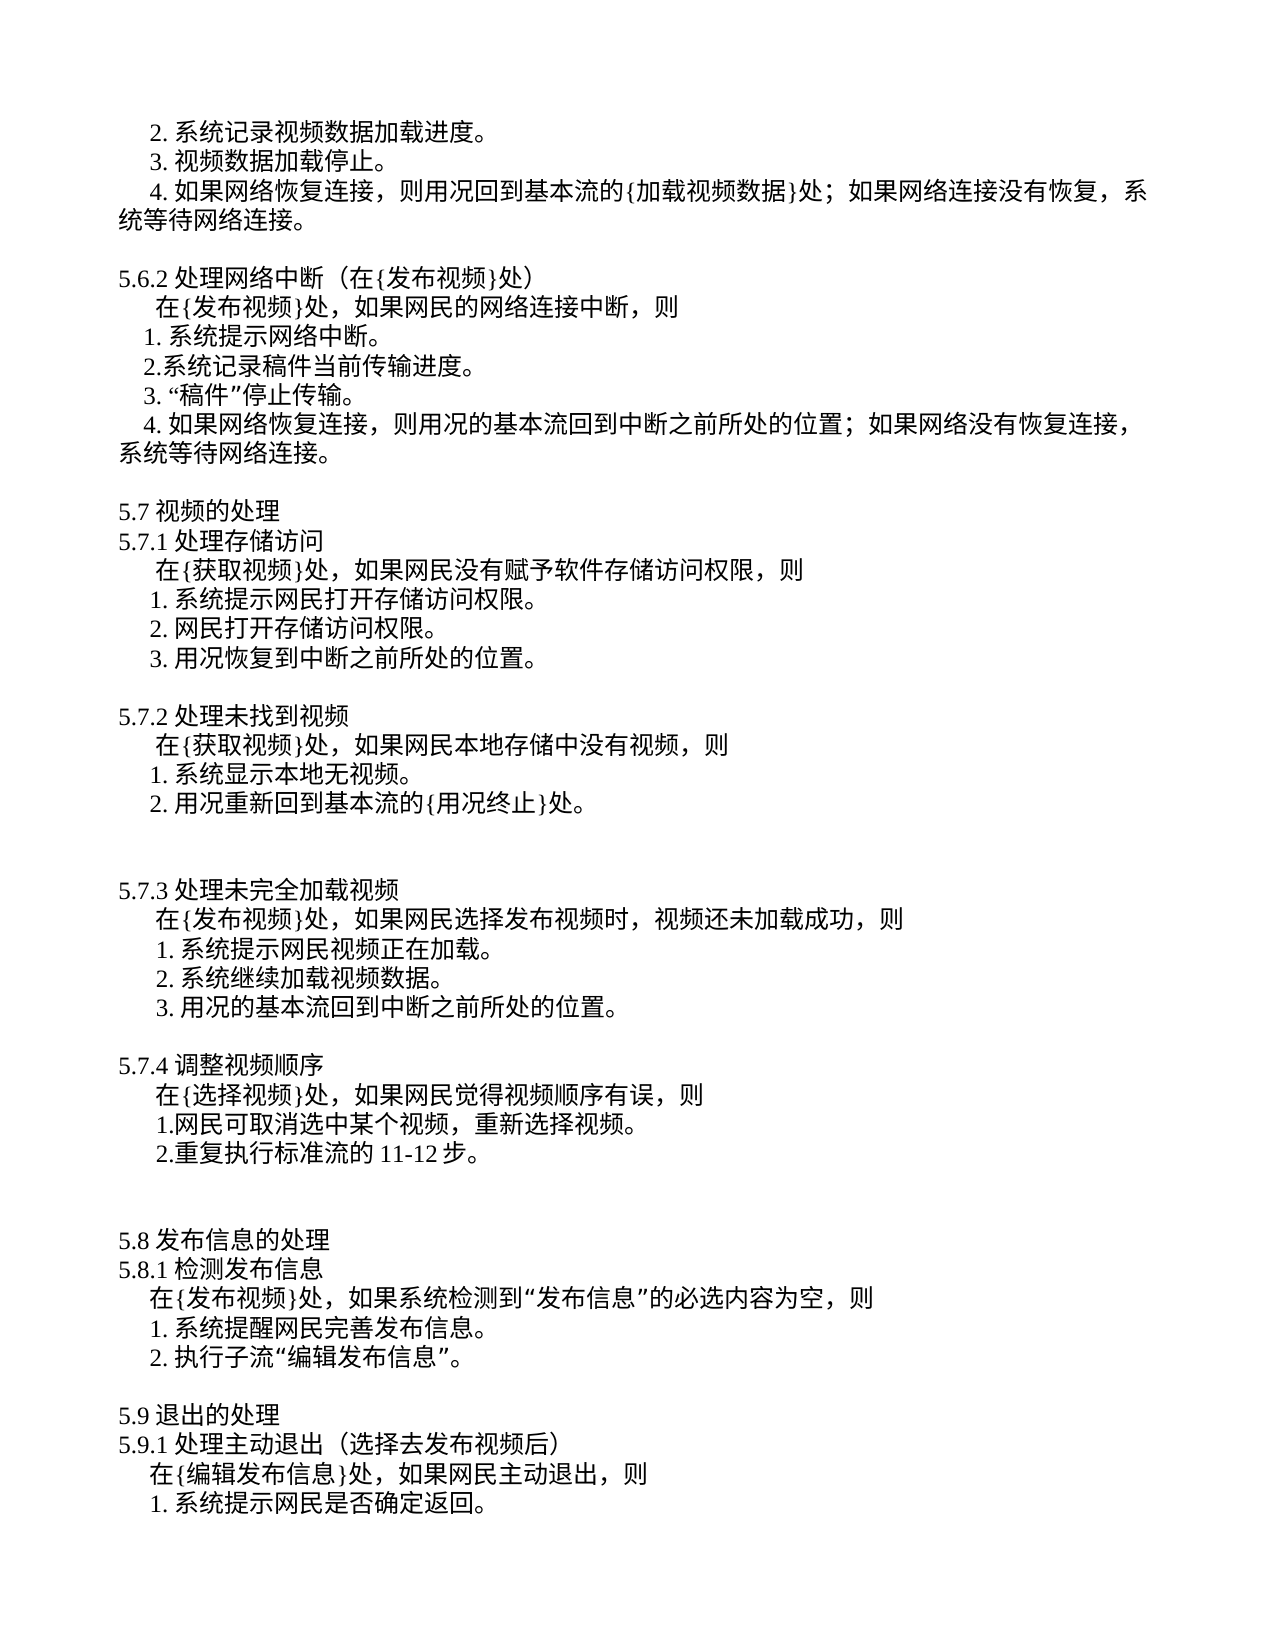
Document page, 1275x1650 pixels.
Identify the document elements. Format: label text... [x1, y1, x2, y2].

text 2.系统记录稿件当前传输进度。 [118, 352, 1157, 381]
text 在{发布视频}处，如果网民的网络连接中断，则 [118, 293, 1157, 322]
text 5.9.1 处理主动退出（选择去发布视频后） [118, 1430, 1157, 1460]
text 1. 系统提醒网民完善发布信息。 [118, 1314, 1157, 1343]
text 在{编辑发布信息}处，如果网民主动退出，则 [118, 1460, 1157, 1489]
text 在{发布视频}处，如果网民选择发布视频时，视频还未加载成功，则 [118, 906, 1157, 935]
text 1. 系统提示网民是否确定返回。 [118, 1489, 1157, 1518]
text 2. 系统继续加载视频数据。 [118, 964, 1157, 993]
text 5.8 发布信息的处理 [118, 1226, 1157, 1255]
text 5.7.2 处理未找到视频 [118, 702, 1157, 731]
text 5.7 视频的处理 [118, 497, 1157, 527]
text 5.6.2 处理网络中断（在{发布视频}处） [118, 264, 1157, 293]
text 在{获取视频}处，如果网民没有赋予软件存储访问权限，则 [118, 556, 1157, 585]
text 5.7.1 处理存储访问 [118, 527, 1157, 556]
text 2. 网民打开存储访问权限。 [118, 614, 1157, 644]
text 5.8.1 检测发布信息 [118, 1255, 1157, 1284]
text 5.9 退出的处理 [118, 1401, 1157, 1430]
text 5.7.4 调整视频顺序 [118, 1051, 1157, 1081]
text 2. 执行子流“编辑发布信息”。 [118, 1343, 1157, 1372]
text 3. 用况的基本流回到中断之前所处的位置。 [118, 993, 1157, 1023]
text 1. 系统提示网民视频正在加载。 [118, 935, 1157, 964]
text 5.7.3 处理未完全加载视频 [118, 876, 1157, 906]
text 在{发布视频}处，如果系统检测到“发布信息”的必选内容为空，则 [118, 1284, 1157, 1314]
text 3. 用况恢复到中断之前所处的位置。 [118, 644, 1157, 673]
text 1. 系统提示网络中断。 [118, 322, 1157, 352]
text 3. “稿件”停止传输。 [118, 381, 1157, 410]
text 在{获取视频}处，如果网民本地存储中没有视频，则 [118, 731, 1157, 760]
text 4. 如果网络恢复连接，则用况的基本流回到中断之前所处的位置；如果网络没有恢复连接，系统等待网络连接。 [118, 410, 1157, 469]
text 在{选择视频}处，如果网民觉得视频顺序有误，则 [118, 1081, 1157, 1110]
text 4. 如果网络恢复连接，则用况回到基本流的{加载视频数据}处；如果网络连接没有恢复，系统等待网络连接。 [118, 177, 1157, 235]
text 2. 用况重新回到基本流的{用况终止}处。 [118, 789, 1157, 819]
text 3. 视频数据加载停止。 [118, 147, 1157, 177]
text 1. 系统提示网民打开存储访问权限。 [118, 585, 1157, 614]
text 1. 系统显示本地无视频。 [118, 760, 1157, 789]
text 1.网民可取消选中某个视频，重新选择视频。 [118, 1110, 1157, 1139]
text 2.重复执行标准流的11-12步。 [118, 1139, 1157, 1168]
text 2. 系统记录视频数据加载进度。 [118, 118, 1157, 147]
